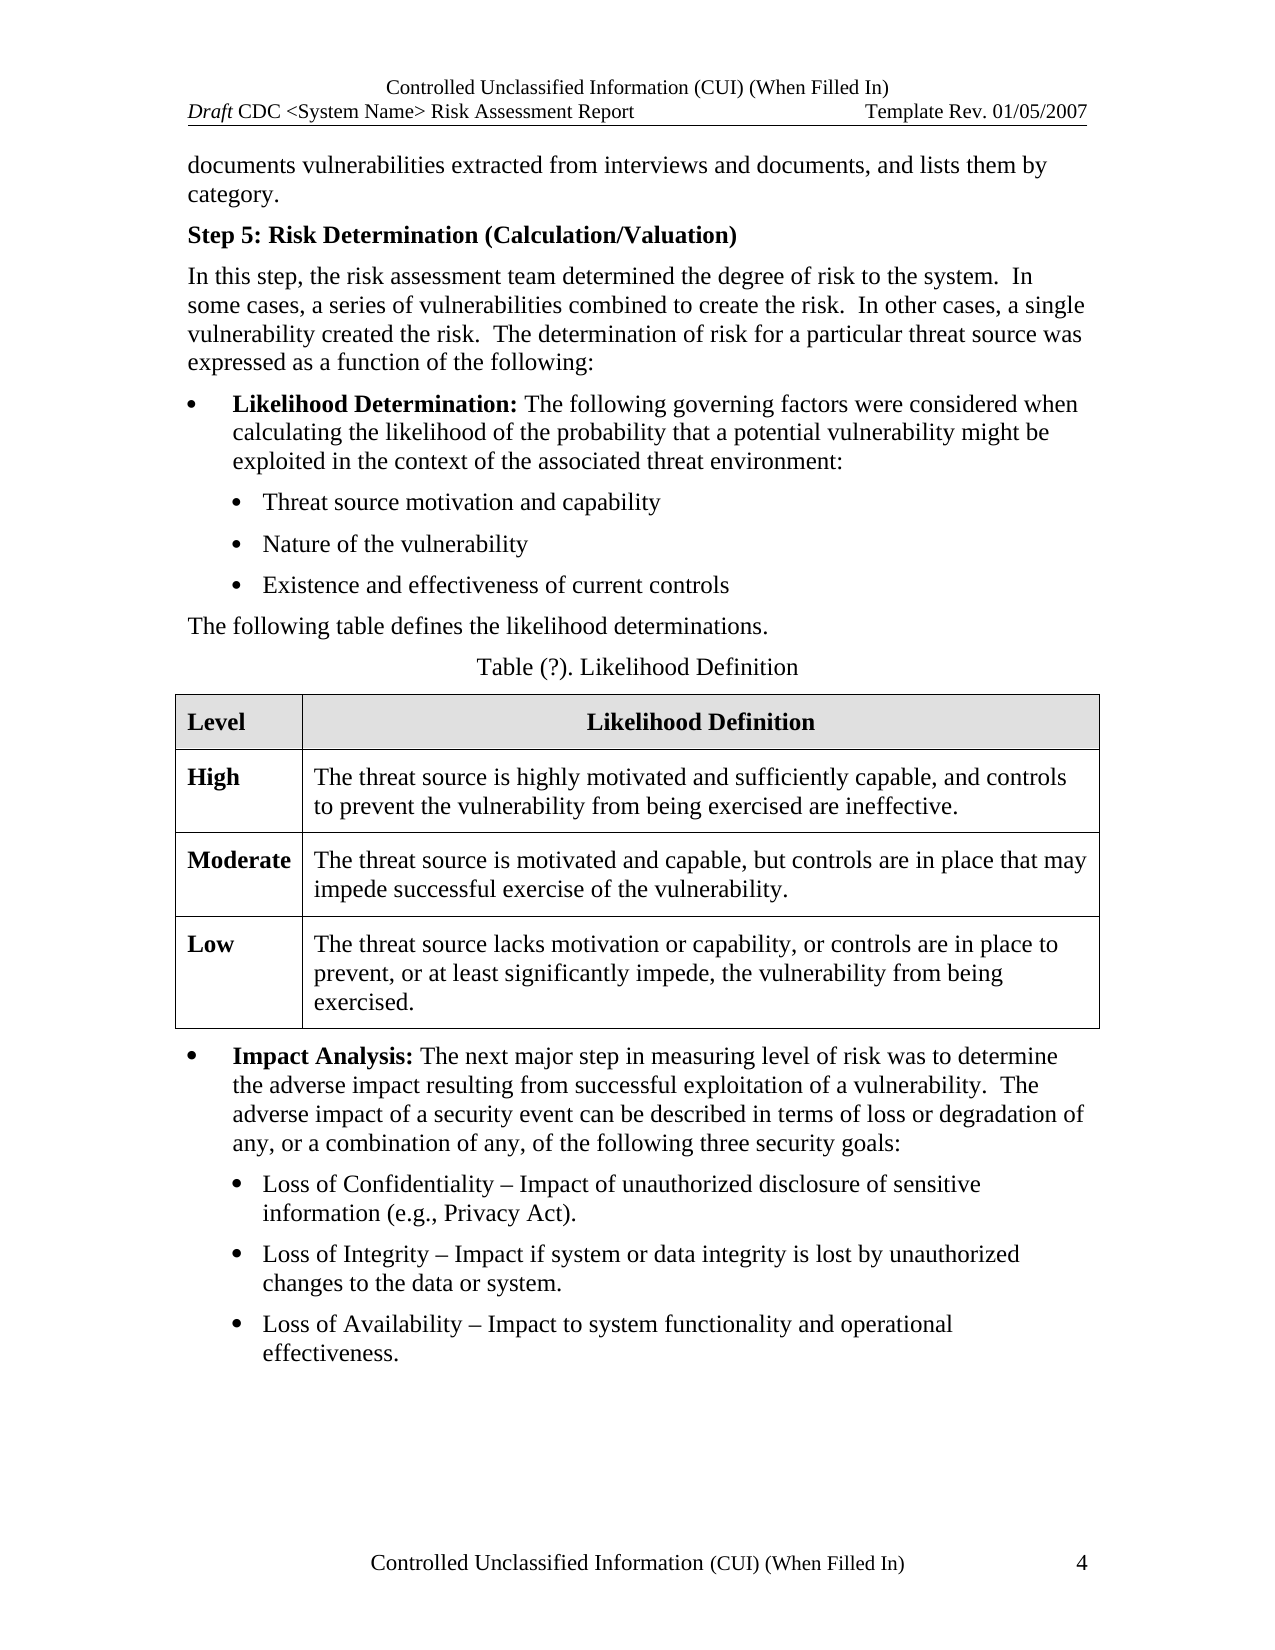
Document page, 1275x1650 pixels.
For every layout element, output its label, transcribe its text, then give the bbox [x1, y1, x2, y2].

list Loss of Availability – Impact to system functionality and operational effectiveness. [232, 1309, 1087, 1366]
table_cell Low [176, 917, 302, 1028]
text documents vulnerabilities extracted from interviews and documents, and lists them by category. [187, 150, 1087, 207]
table_cell The threat source is highly motivated and sufficiently capable, and controls to prevent the vulnerability from being exercised are ineffective. [303, 750, 1099, 832]
text In this step, the risk assessment team determined the degree of risk to the system. In some cases, a series of vulnerabilities combined to create the risk. In other cases, a single vulnerability created the risk. The determination of risk for a particular threat source was expressed as a function of the following: [187, 261, 1087, 376]
list Threat source motivation and capability [232, 487, 1087, 516]
table_header Level [176, 695, 302, 748]
table_cell The threat source is motivated and capable, but controls are in place that may impede successful exercise of the vulnerability. [303, 833, 1099, 916]
text Table (?). Likelihood Definition [187, 652, 1087, 681]
list Impact Analysis: The next major step in measuring level of risk was to determine the adverse impact resulting from successful exploitation of a vulnerability. The adverse impact of a security event can be described in terms of loss or degradation of any, or a combination of any, of the following three security goals: [187, 1041, 1087, 1156]
text The following table defines the likelihood determinations. [187, 611, 1087, 640]
text Step 5: Risk Determination (Calculation/Valuation) [187, 220, 1087, 249]
list Likelihood Determination: The following governing factors were considered when calculating the likelihood of the probability that a potential vulnerability might be exploited in the context of the associated threat environment: [187, 389, 1087, 475]
table_header Likelihood Definition [303, 695, 1099, 748]
list Existence and effectiveness of current controls [232, 570, 1087, 599]
list Nature of the vulnerability [232, 529, 1087, 557]
table_cell High [176, 750, 302, 832]
list Loss of Integrity – Impact if system or data integrity is lost by unauthorized changes to the data or system. [232, 1239, 1087, 1296]
list Loss of Confidentiality – Impact of unauthorized disclosure of sensitive information (e.g., Privacy Act). [232, 1169, 1087, 1226]
table_cell Moderate [176, 833, 302, 916]
table_cell The threat source lacks motivation or capability, or controls are in place to prevent, or at least significantly impede, the vulnerability from being exercised. [303, 917, 1099, 1028]
